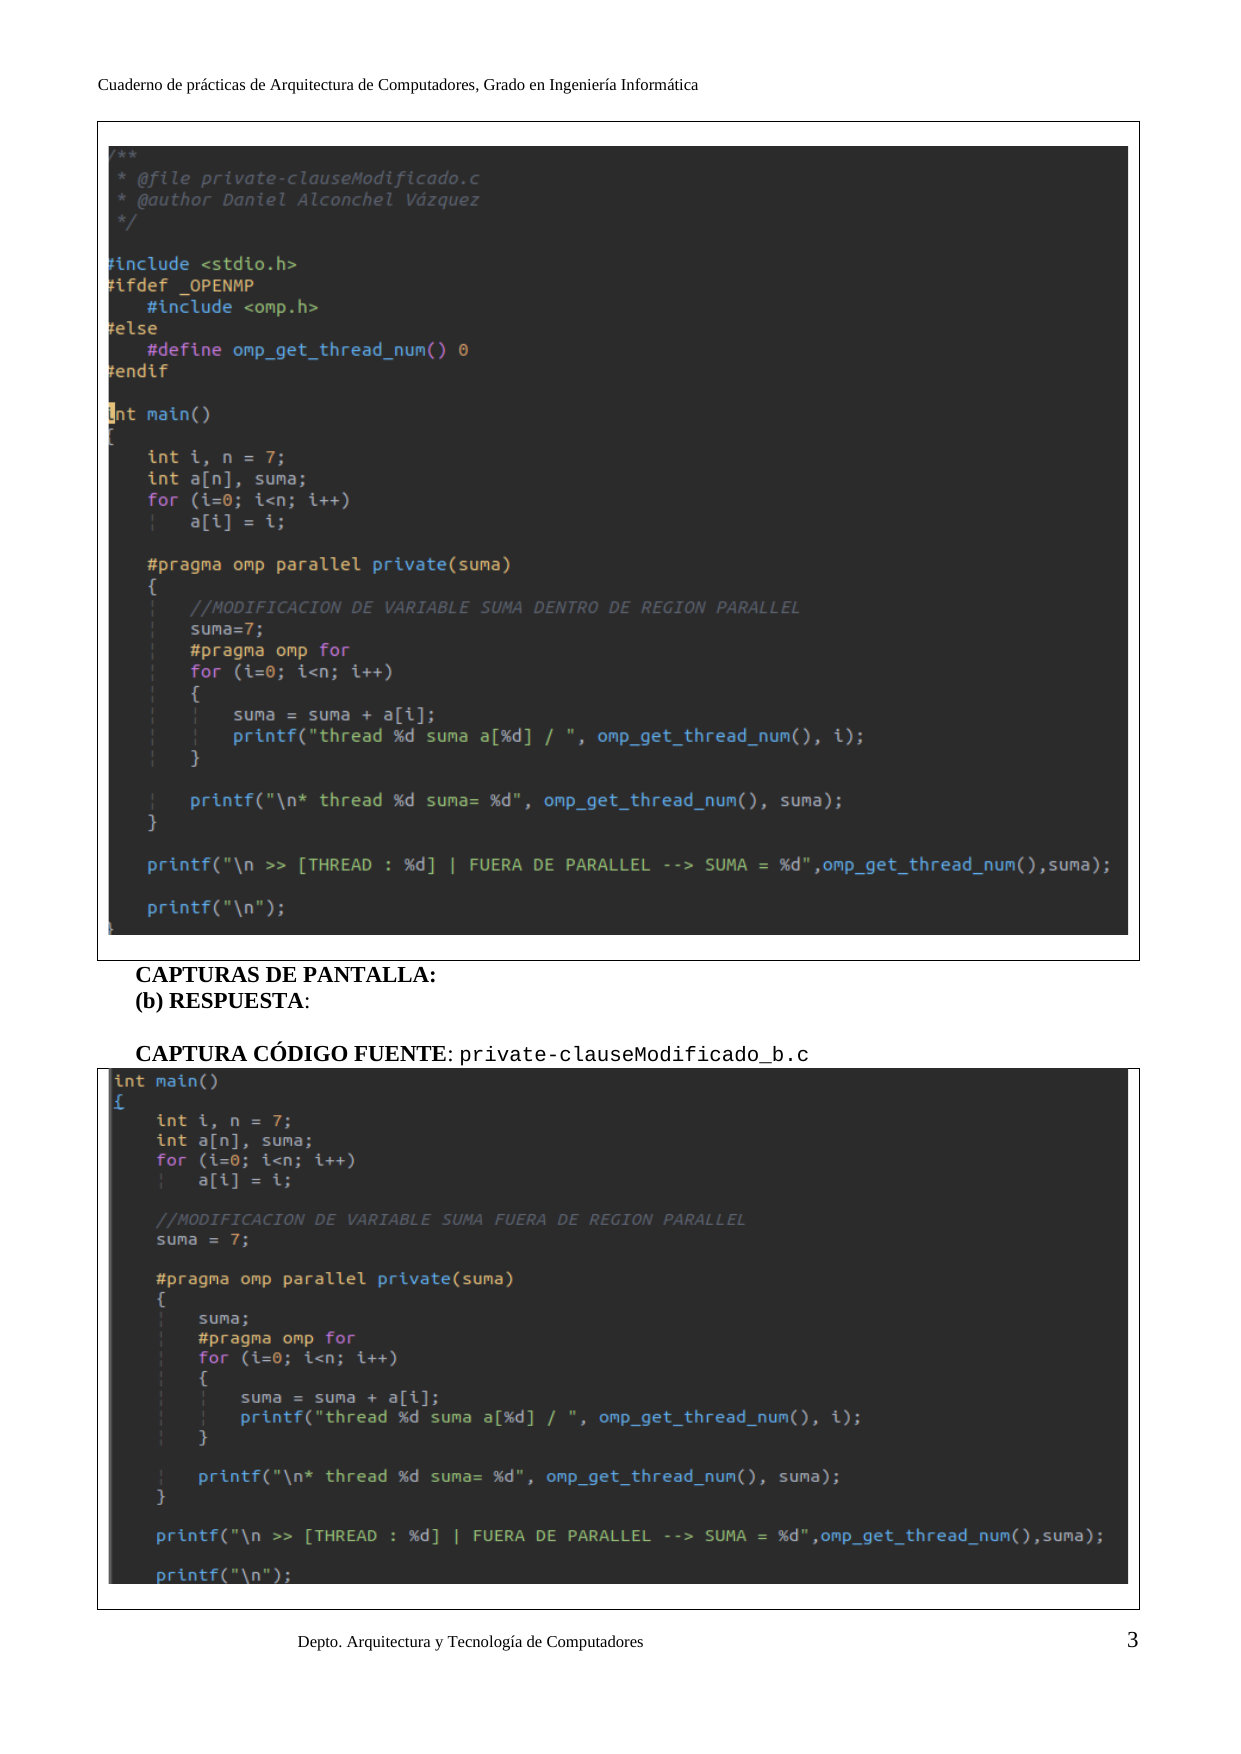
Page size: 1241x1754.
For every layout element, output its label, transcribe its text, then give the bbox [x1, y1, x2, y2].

text CAPTURAS DE PANTALLA: [135, 961, 1138, 988]
table_header [98, 1069, 1139, 1609]
picture [108, 146, 1129, 935]
text CAPTURA CÓDIGO FUENTE: private-clauseModificado_b.c [135, 1040, 1138, 1068]
picture [108, 1068, 1129, 1584]
table_header [98, 122, 1139, 960]
text (b) RESPUESTA: [135, 988, 1138, 1014]
